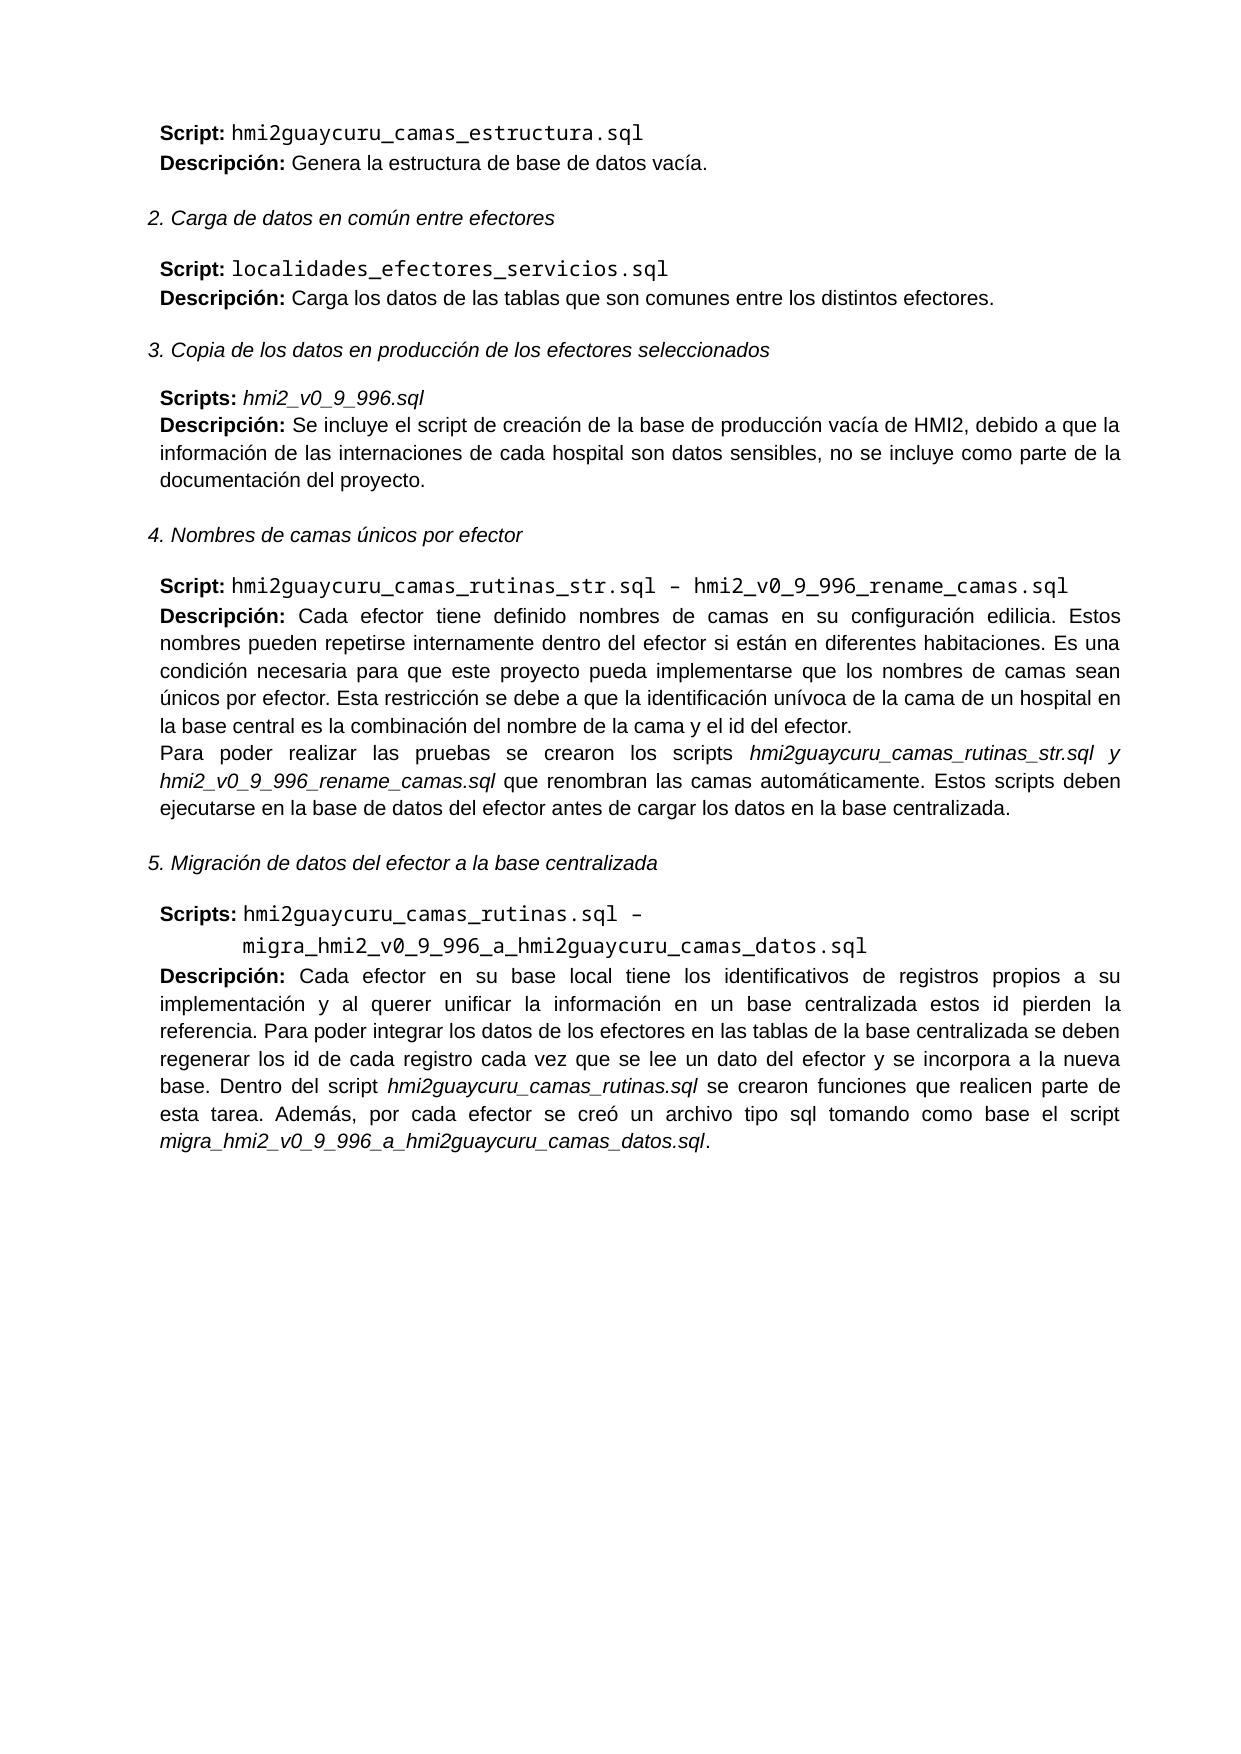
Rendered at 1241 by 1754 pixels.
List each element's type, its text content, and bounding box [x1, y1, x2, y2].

text Descripción: Genera la estructura de base de datos vacía. [159, 151, 1122, 175]
text 2. Carga de datos en común entre efectores [148, 206, 1122, 230]
text Descripción: Carga los datos de las tablas que son comunes entre los distintos efectores. [159, 286, 1122, 310]
text Scripts: hmi2guaycuru_camas_rutinas.sql – migra_hmi2_v0_9_996_a_hmi2guaycuru_camas_datos.sql [159, 899, 1122, 960]
text Descripción: Se incluye el script de creación de la base de producción vacía de HMI2, debido a que la información de las internaciones de cada hospital son datos sensibles, no se incluye como parte de la documentación del proyecto. [159, 413, 1122, 492]
text Scripts: hmi2_v0_9_996.sql [159, 386, 1122, 409]
text Script: hmi2guaycuru_camas_rutinas_str.sql – hmi2_v0_9_996_rename_camas.sql [159, 571, 1122, 599]
text Para poder realizar las pruebas se crearon los scripts hmi2guaycuru_camas_rutinas_str.sql y hmi2_v0_9_996_rename_camas.sql que renombran las camas automáticamente. Estos scripts deben ejecutarse en la base de datos del efector antes de cargar los datos en la base centralizada. [159, 741, 1122, 820]
text Descripción: Cada efector en su base local tiene los identificativos de registros propios a su implementación y al querer unificar la información en un base centralizada estos id pierden la referencia. Para poder integrar los datos de los efectores en las tablas de la base centralizada se deben regenerar los id de cada registro cada vez que se lee un dato del efector y se incorpora a la nueva base. Dentro del script hmi2guaycuru_camas_rutinas.sql se crearon funciones que realicen parte de esta tarea. Además, por cada efector se creó un archivo tipo sql tomando como base el script migra_hmi2_v0_9_996_a_hmi2guaycuru_camas_datos.sql. [159, 964, 1122, 1153]
text Script: hmi2guaycuru_camas_estructura.sql [159, 118, 1122, 147]
text 3. Copia de los datos en producción de los efectores seleccionados [148, 338, 1122, 362]
text 5. Migración de datos del efector a la base centralizada [148, 851, 1122, 875]
text Descripción: Cada efector tiene definido nombres de camas en su configuración edilicia. Estos nombres pueden repetirse internamente dentro del efector si están en diferentes habitaciones. Es una condición necesaria para que este proyecto pueda implementarse que los nombres de camas sean únicos por efector. Esta restricción se debe a que la identificación unívoca de la cama de un hospital en la base central es la combinación del nombre de la cama y el id del efector. [159, 604, 1122, 738]
text Script: localidades_efectores_servicios.sql [159, 254, 1122, 282]
text 4. Nombres de camas únicos por efector [148, 523, 1122, 547]
